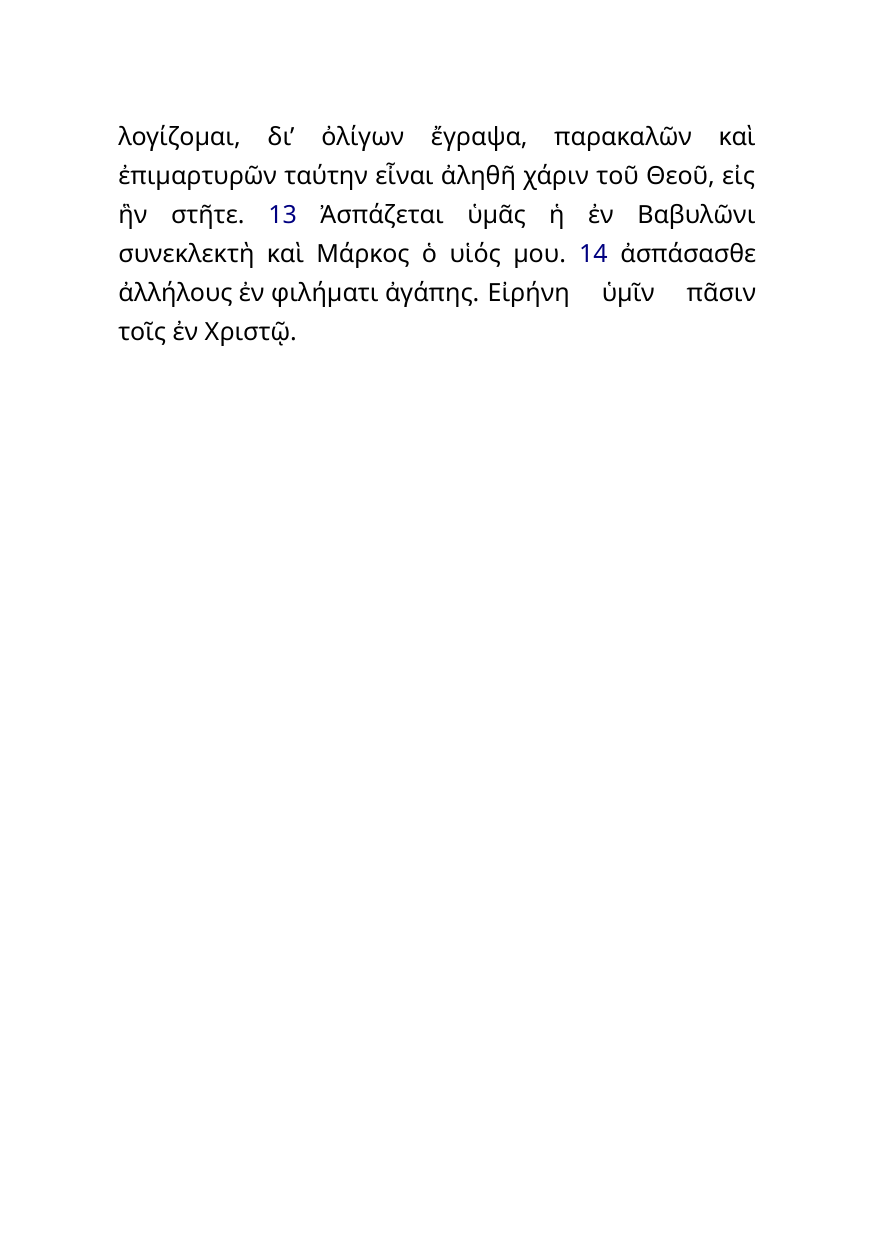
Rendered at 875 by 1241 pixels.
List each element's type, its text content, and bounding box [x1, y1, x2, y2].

text λογίζομαι, δι’ ὀλίγων ἔγραψα, παρακαλῶν καὶ ἐπιμαρτυρῶν ταύτην εἶναι ἀληθῆ χάριν τοῦ Θεοῦ, εἰς ἣν στῆτε. 13 Ἀσπάζεται ὑμᾶς ἡ ἐν Βαβυλῶνι συνεκλεκτὴ καὶ Μάρκος ὁ υἱός μου. 14 ἀσπάσασθε ἀλλήλους ἐν φιλήματι ἀγάπης. Εἰρήνη ὑμῖν πᾶσιν τοῖς ἐν Χριστῷ. [118, 118, 756, 348]
